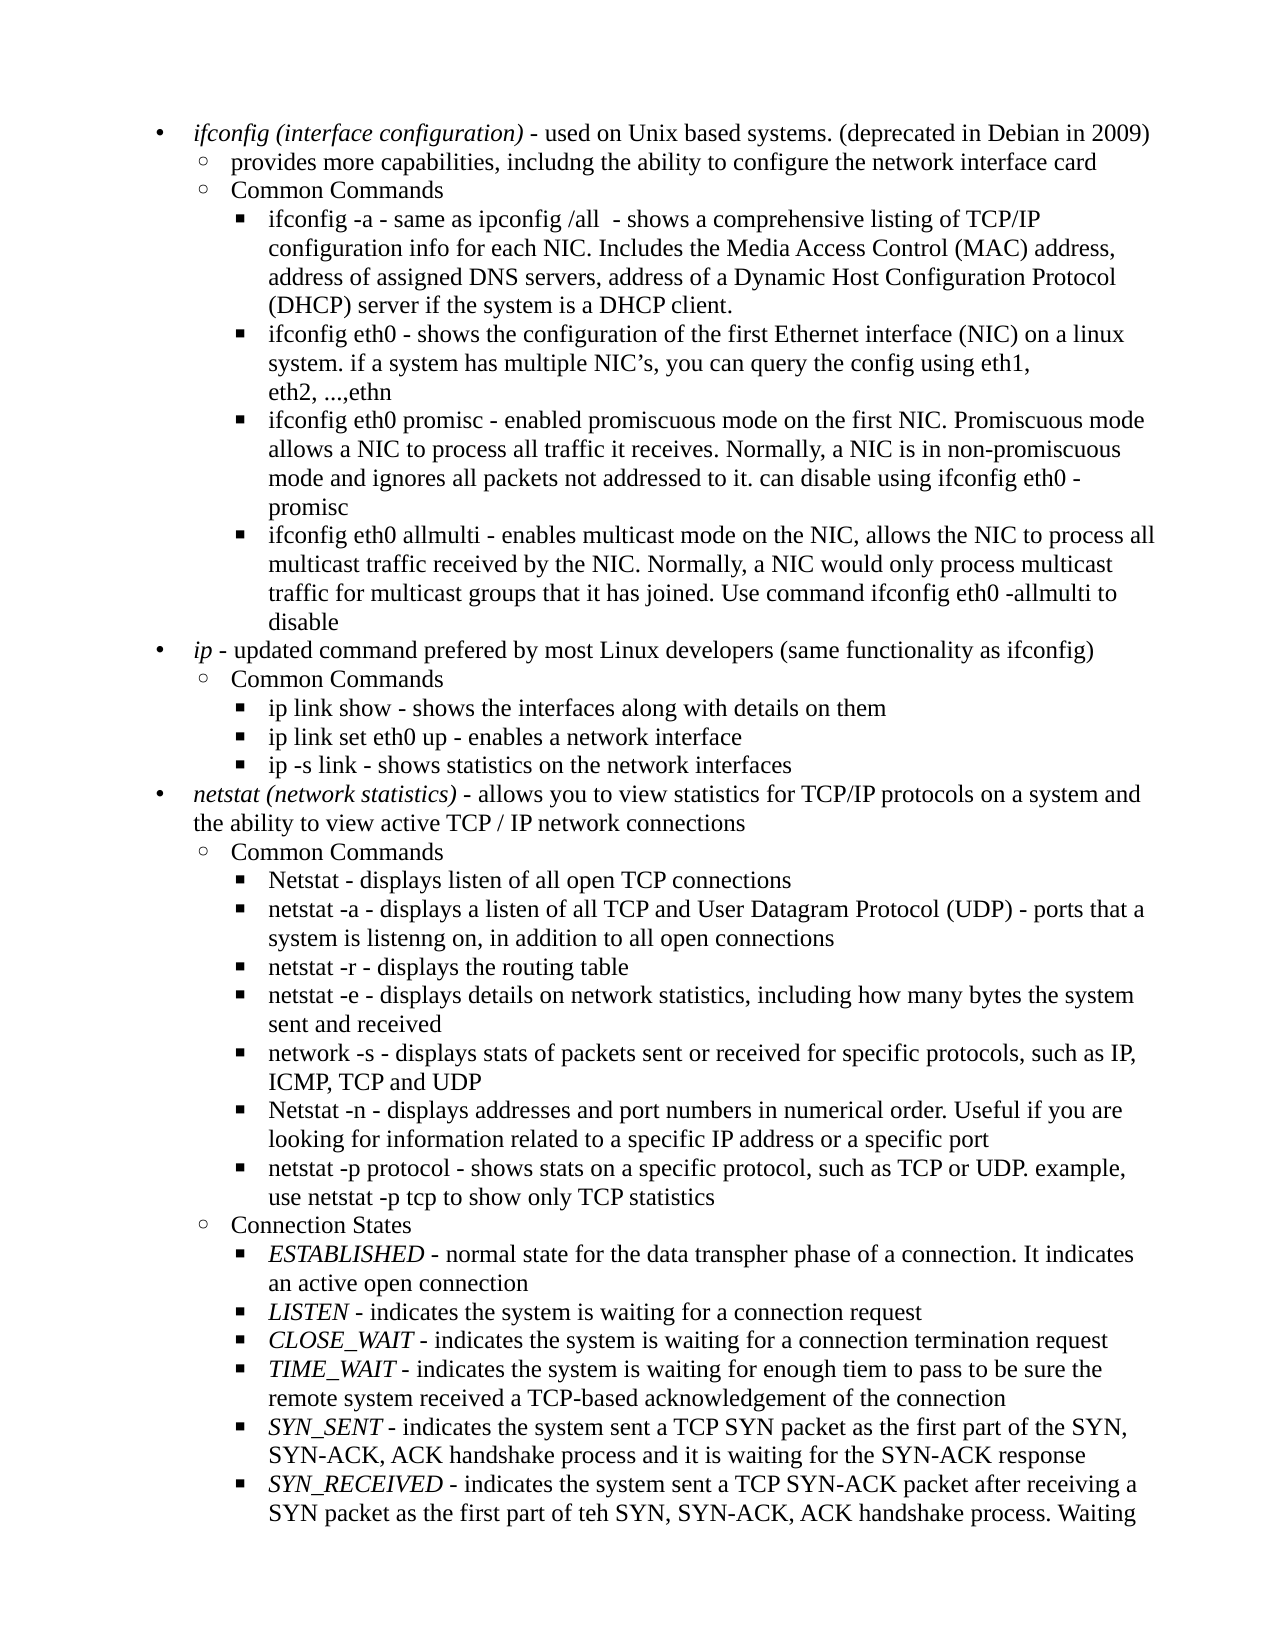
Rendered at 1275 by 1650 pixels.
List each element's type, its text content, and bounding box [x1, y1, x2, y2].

list ifconfig eth0 allmulti - enables multicast mode on the NIC, allows the NIC to process all multicast traffic received by the NIC. Normally, a NIC would only process multicast traffic for multicast groups that it has joined. Use command ifconfig eth0 -allmulti to disable [231, 521, 1157, 636]
list Connection States [193, 1211, 1157, 1239]
list ifconfig eth0 promisc - enabled promiscuous mode on the first NIC. Promiscuous mode allows a NIC to process all traffic it receives. Normally, a NIC is in non-promiscuous mode and ignores all packets not addressed to it. can disable using ifconfig eth0 -promisc [231, 406, 1157, 521]
list ifconfig eth0 - shows the configuration of the first Ethernet interface (NIC) on a linux system. if a system has multiple NIC’s, you can query the config using eth1, eth2, ...,ethn [231, 319, 1157, 406]
list ifconfig -a - same as ipconfig /all - shows a comprehensive listing of TCP/IP configuration info for each NIC. Includes the Media Access Control (MAC) address, address of assigned DNS servers, address of a Dynamic Host Configuration Protocol (DHCP) server if the system is a DHCP client. [231, 204, 1157, 319]
list provides more capabilities, includng the ability to configure the network interface card [193, 147, 1157, 176]
list network -s - displays stats of packets sent or received for specific protocols, such as IP, ICMP, TCP and UDP [231, 1038, 1157, 1096]
list Netstat -n - displays addresses and port numbers in numerical order. Useful if you are looking for information related to a specific IP address or a specific port [231, 1096, 1157, 1153]
list TIME_WAIT - indicates the system is waiting for enough tiem to pass to be sure the remote system received a TCP-based acknowledgement of the connection [231, 1354, 1157, 1412]
list netstat -p protocol - shows stats on a specific protocol, such as TCP or UDP. example, use netstat -p tcp to show only TCP statistics [231, 1153, 1157, 1211]
list netstat -a - displays a listen of all TCP and User Datagram Protocol (UDP) - ports that a system is listenng on, in addition to all open connections [231, 894, 1157, 952]
list netstat -e - displays details on network statistics, including how many bytes the system sent and received [231, 981, 1157, 1038]
list CLOSE_WAIT - indicates the system is waiting for a connection termination request [231, 1326, 1157, 1354]
list ip - updated command prefered by most Linux developers (same functionality as ifconfig) [156, 636, 1157, 664]
list netstat (network statistics) - allows you to view statistics for TCP/IP protocols on a system and the ability to view active TCP / IP network connections [156, 779, 1157, 837]
list SYN_SENT - indicates the system sent a TCP SYN packet as the first part of the SYN, SYN-ACK, ACK handshake process and it is waiting for the SYN-ACK response [231, 1412, 1157, 1469]
list Common Commands [193, 664, 1157, 693]
list Netstat - displays listen of all open TCP connections [231, 866, 1157, 894]
list ip link show - shows the interfaces along with details on them [231, 693, 1157, 722]
list SYN_RECEIVED - indicates the system sent a TCP SYN-ACK packet after receiving a SYN packet as the first part of teh SYN, SYN-ACK, ACK handshake process. Waiting [231, 1469, 1157, 1527]
list ESTABLISHED - normal state for the data transpher phase of a connection. It indicates an active open connection [231, 1239, 1157, 1297]
list LISTEN - indicates the system is waiting for a connection request [231, 1297, 1157, 1326]
list ip -s link - shows statistics on the network interfaces [231, 751, 1157, 779]
list ifconfig (interface configuration) - used on Unix based systems. (deprecated in Debian in 2009) [156, 118, 1157, 147]
list Common Commands [193, 176, 1157, 204]
list netstat -r - displays the routing table [231, 952, 1157, 981]
list ip link set eth0 up - enables a network interface [231, 722, 1157, 751]
list Common Commands [193, 837, 1157, 866]
